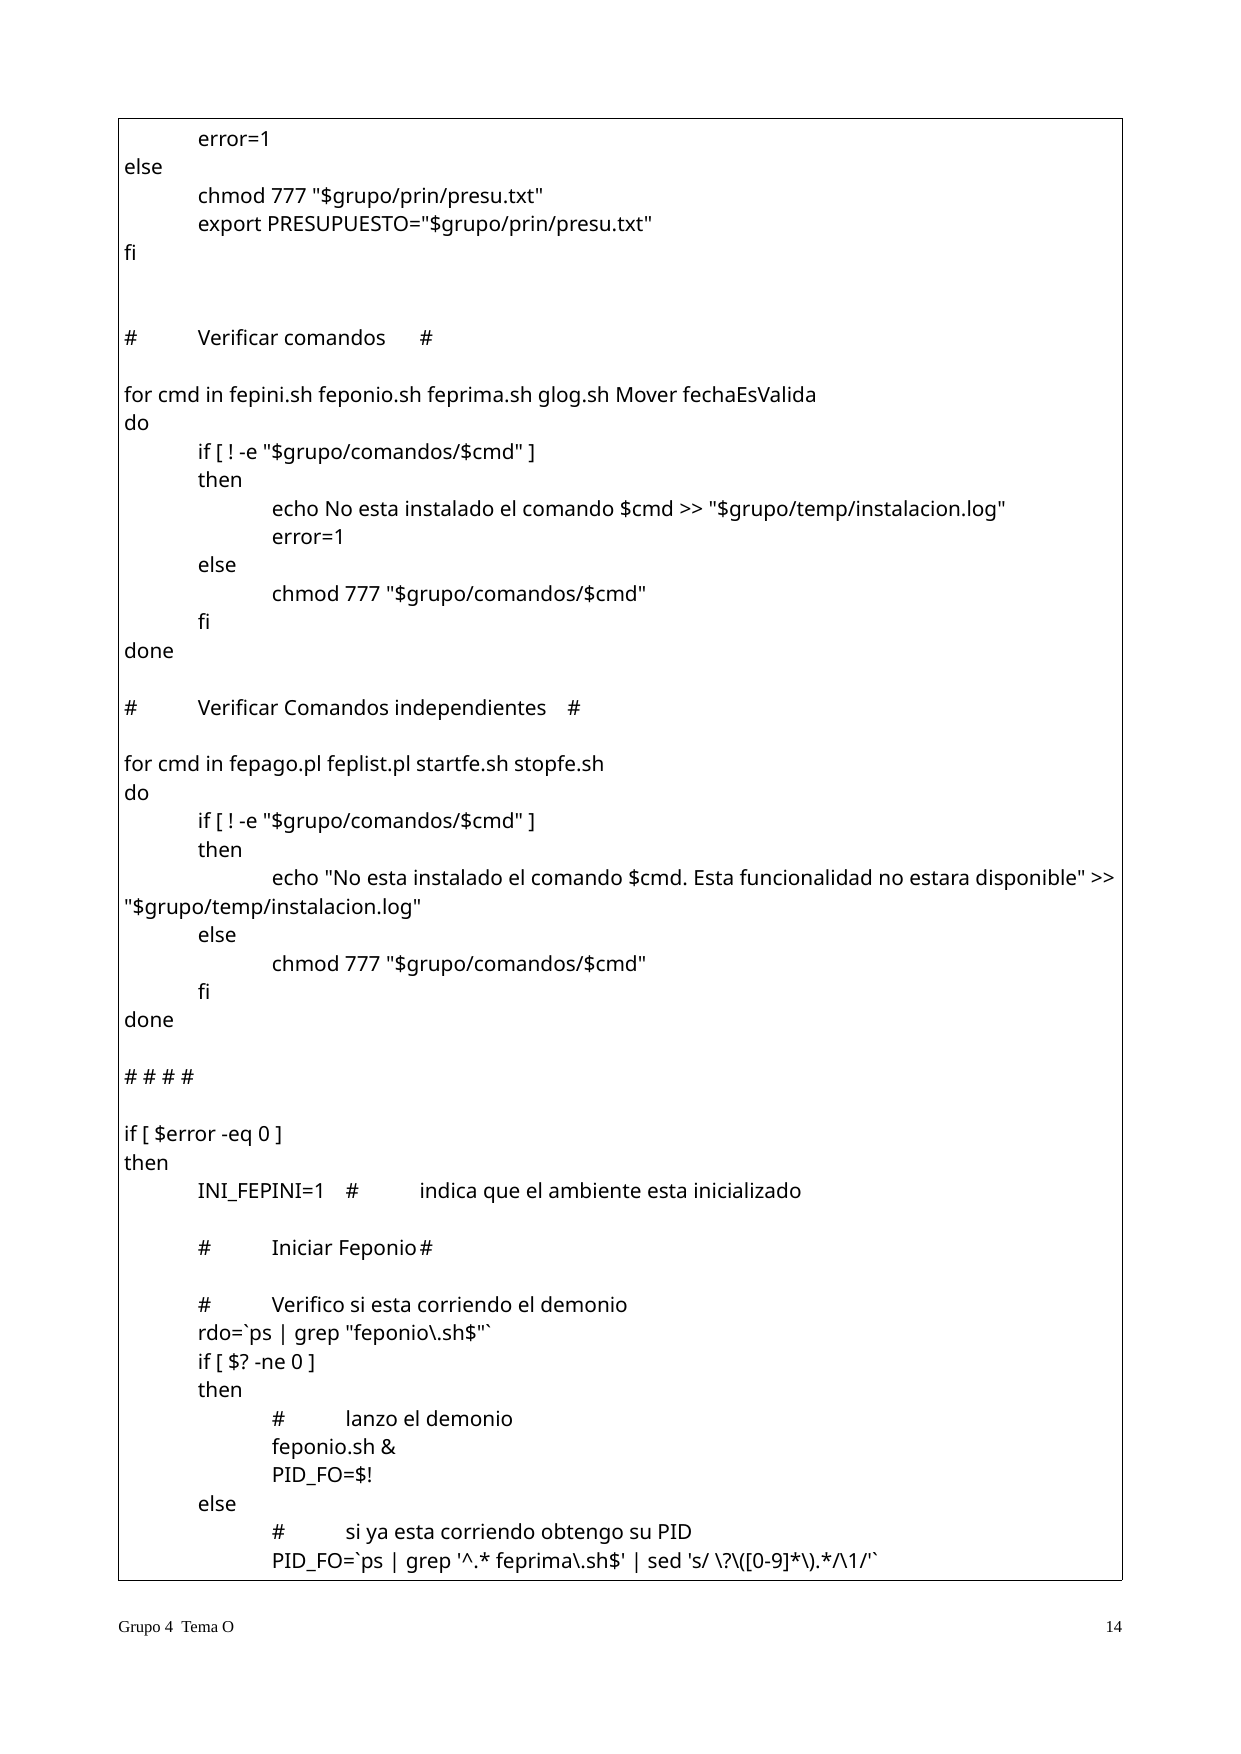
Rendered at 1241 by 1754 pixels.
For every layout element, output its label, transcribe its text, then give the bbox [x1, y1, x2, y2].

table_header error=1 else chmod 777 "$grupo/prin/presu.txt" export PRESUPUESTO="$grupo/prin/presu.txt" fi # Verificar comandos # for cmd in fepini.sh feponio.sh feprima.sh glog.sh Mover fechaEsValida do if [ ! -e "$grupo/comandos/$cmd" ] then echo No esta instalado el comando $cmd >> "$grupo/temp/instalacion.log" error=1 else chmod 777 "$grupo/comandos/$cmd" fi done # Verificar Comandos independientes # for cmd in fepago.pl feplist.pl startfe.sh stopfe.sh do if [ ! -e "$grupo/comandos/$cmd" ] then echo "No esta instalado el comando $cmd. Esta funcionalidad no estara disponible" >> "$grupo/temp/instalacion.log" else chmod 777 "$grupo/comandos/$cmd" fi done # # # # if [ $error -eq 0 ] then INI_FEPINI=1 # indica que el ambiente esta inicializado # Iniciar Feponio # # Verifico si esta corriendo el demonio rdo=`ps | grep "feponio\.sh$"` if [ $? -ne 0 ] then # lanzo el demonio feponio.sh & PID_FO=$! else # si ya esta corriendo obtengo su PID PID_FO=`ps | grep '^.* feprima\.sh$' | sed 's/ \?\([0-9]*\).*/\1/'` [119, 119, 1122, 1580]
